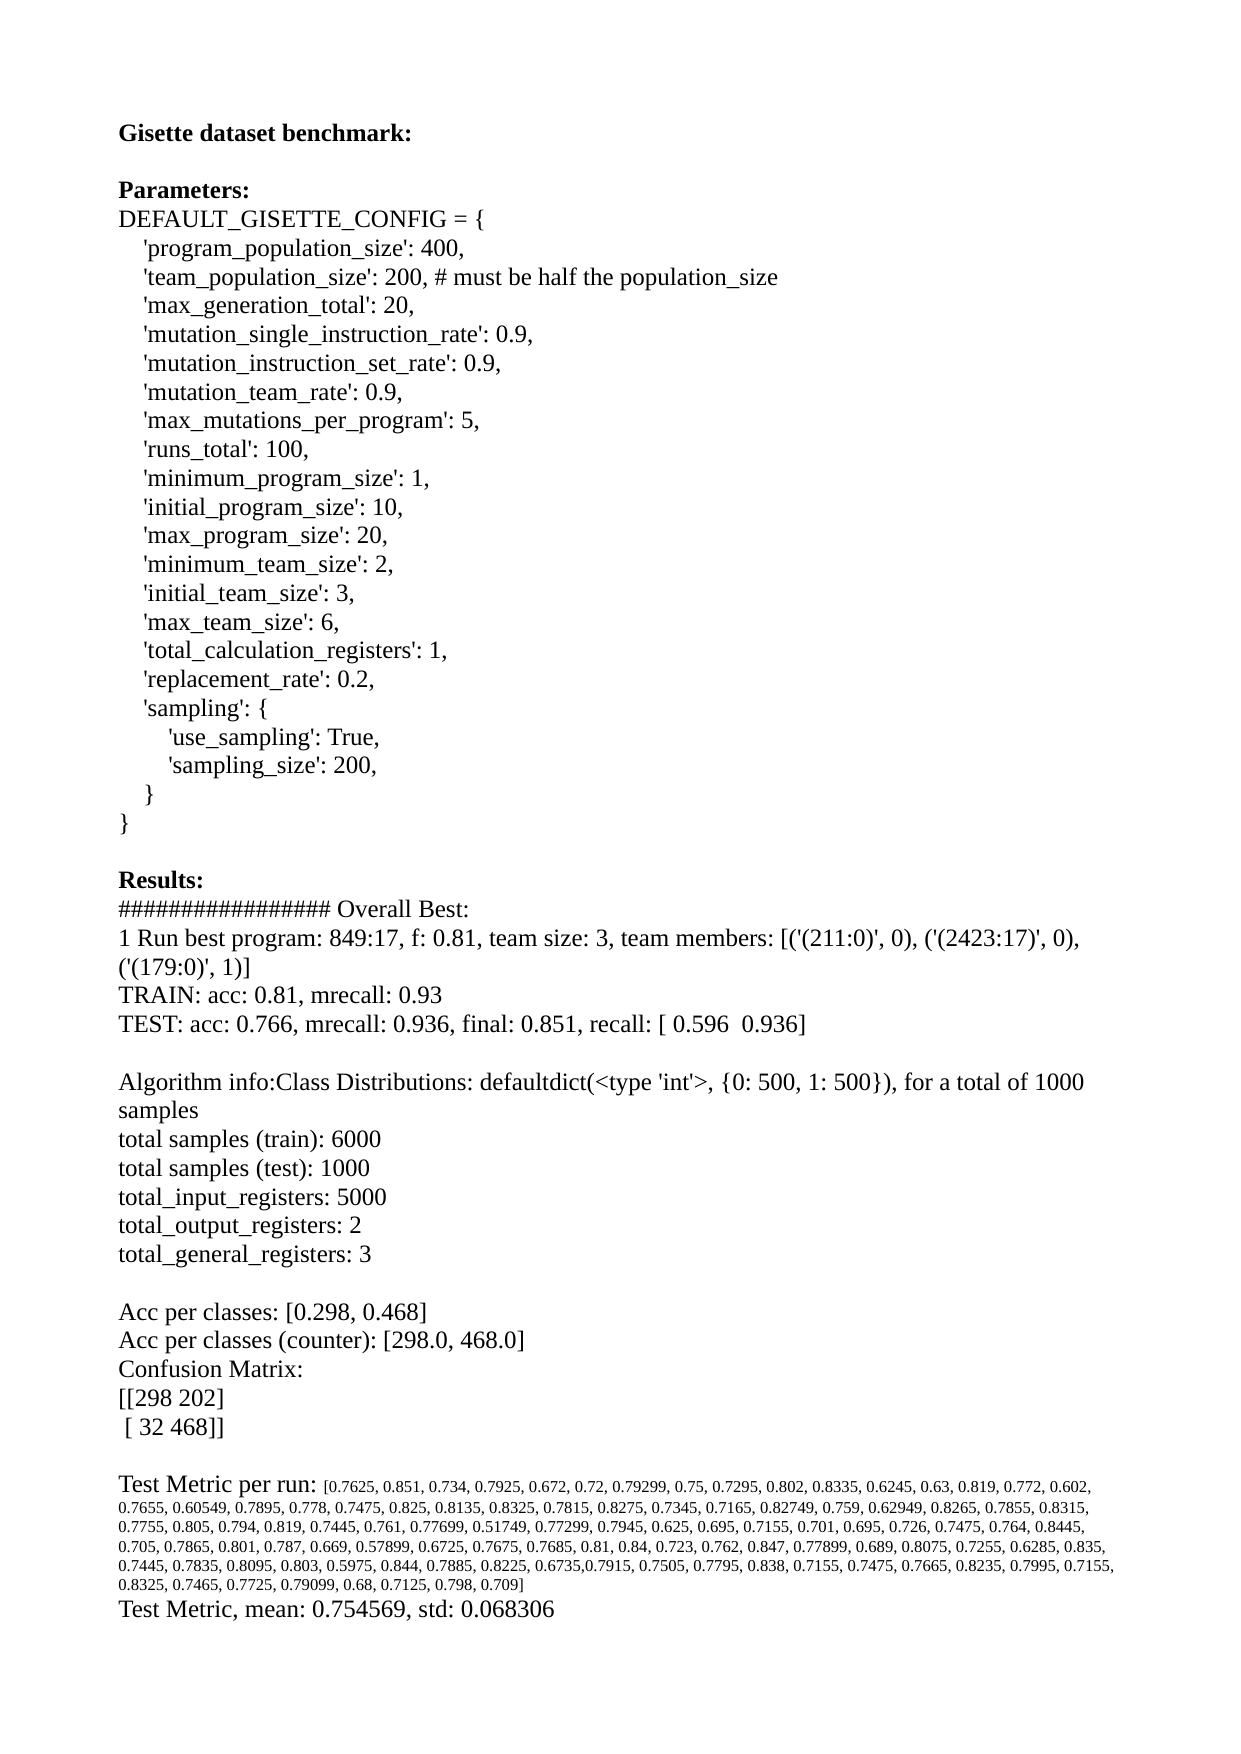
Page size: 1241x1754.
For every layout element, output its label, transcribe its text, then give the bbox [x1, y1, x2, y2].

text total samples (test): 1000 [118, 1153, 1122, 1182]
text total samples (train): 6000 [118, 1124, 1122, 1153]
text 'sampling': { [118, 693, 1122, 722]
text total_input_registers: 5000 [118, 1182, 1122, 1211]
text Acc per classes: [0.298, 0.468] [118, 1297, 1122, 1326]
text 'minimum_program_size': 1, [118, 463, 1122, 492]
text DEFAULT_GISETTE_CONFIG = { [118, 204, 1122, 233]
text ################# Overall Best: [118, 894, 1122, 923]
text 'minimum_team_size': 2, [118, 549, 1122, 578]
text Acc per classes (counter): [298.0, 468.0] [118, 1326, 1122, 1354]
text Parameters: [118, 176, 1122, 204]
text total_general_registers: 3 [118, 1239, 1122, 1268]
text 'initial_team_size': 3, [118, 578, 1122, 607]
text 'runs_total': 100, [118, 434, 1122, 463]
text 1 Run best program: 849:17, f: 0.81, team size: 3, team members: [('(211:0)', 0), ('(2423:17)', 0), ('(179:0)', 1)] [118, 923, 1122, 981]
text Confusion Matrix: [118, 1354, 1122, 1383]
text TEST: acc: 0.766, mrecall: 0.936, final: 0.851, recall: [ 0.596 0.936] [118, 1009, 1122, 1038]
text Test Metric, mean: 0.754569, std: 0.068306 [118, 1594, 1122, 1623]
text 'team_population_size': 200, # must be half the population_size [118, 262, 1122, 291]
text 'sampling_size': 200, [118, 751, 1122, 779]
text total_output_registers: 2 [118, 1211, 1122, 1239]
text 'initial_program_size': 10, [118, 492, 1122, 521]
text Gisette dataset benchmark: [118, 118, 1122, 147]
text 'max_program_size': 20, [118, 521, 1122, 549]
text 'max_team_size': 6, [118, 607, 1122, 636]
text Test Metric per run: [0.7625, 0.851, 0.734, 0.7925, 0.672, 0.72, 0.79299, 0.75, 0.7295, 0.802, 0.8335, 0.6245, 0.63, 0.819, 0.772, 0.602, 0.7655, 0.60549, 0.7895, 0.778, 0.7475, 0.825, 0.8135, 0.8325, 0.7815, 0.8275, 0.7345, 0.7165, 0.82749, 0.759, 0.62949, 0.8265, 0.7855, 0.8315, 0.7755, 0.805, 0.794, 0.819, 0.7445, 0.761, 0.77699, 0.51749, 0.77299, 0.7945, 0.625, 0.695, 0.7155, 0.701, 0.695, 0.726, 0.7475, 0.764, 0.8445, 0.705, 0.7865, 0.801, 0.787, 0.669, 0.57899, 0.6725, 0.7675, 0.7685, 0.81, 0.84, 0.723, 0.762, 0.847, 0.77899, 0.689, 0.8075, 0.7255, 0.6285, 0.835, 0.7445, 0.7835, 0.8095, 0.803, 0.5975, 0.844, 0.7885, 0.8225, 0.6735,0.7915, 0.7505, 0.7795, 0.838, 0.7155, 0.7475, 0.7665, 0.8235, 0.7995, 0.7155, 0.8325, 0.7465, 0.7725, 0.79099, 0.68, 0.7125, 0.798, 0.709] [118, 1469, 1122, 1594]
text 'use_sampling': True, [118, 722, 1122, 751]
text Results: [118, 866, 1122, 894]
text 'replacement_rate': 0.2, [118, 664, 1122, 693]
text 'mutation_single_instruction_rate': 0.9, [118, 319, 1122, 348]
text 'max_mutations_per_program': 5, [118, 406, 1122, 434]
text } [118, 808, 1122, 837]
text 'mutation_team_rate': 0.9, [118, 377, 1122, 406]
text 'total_calculation_registers': 1, [118, 636, 1122, 664]
text 'program_population_size': 400, [118, 233, 1122, 262]
text 'max_generation_total': 20, [118, 291, 1122, 319]
text } [118, 779, 1122, 808]
text Algorithm info:Class Distributions: defaultdict(<type 'int'>, {0: 500, 1: 500}), for a total of 1000 samples [118, 1067, 1122, 1124]
text [[298 202] [118, 1383, 1122, 1412]
text 'mutation_instruction_set_rate': 0.9, [118, 348, 1122, 377]
text [ 32 468]] [118, 1412, 1122, 1441]
text TRAIN: acc: 0.81, mrecall: 0.93 [118, 981, 1122, 1009]
